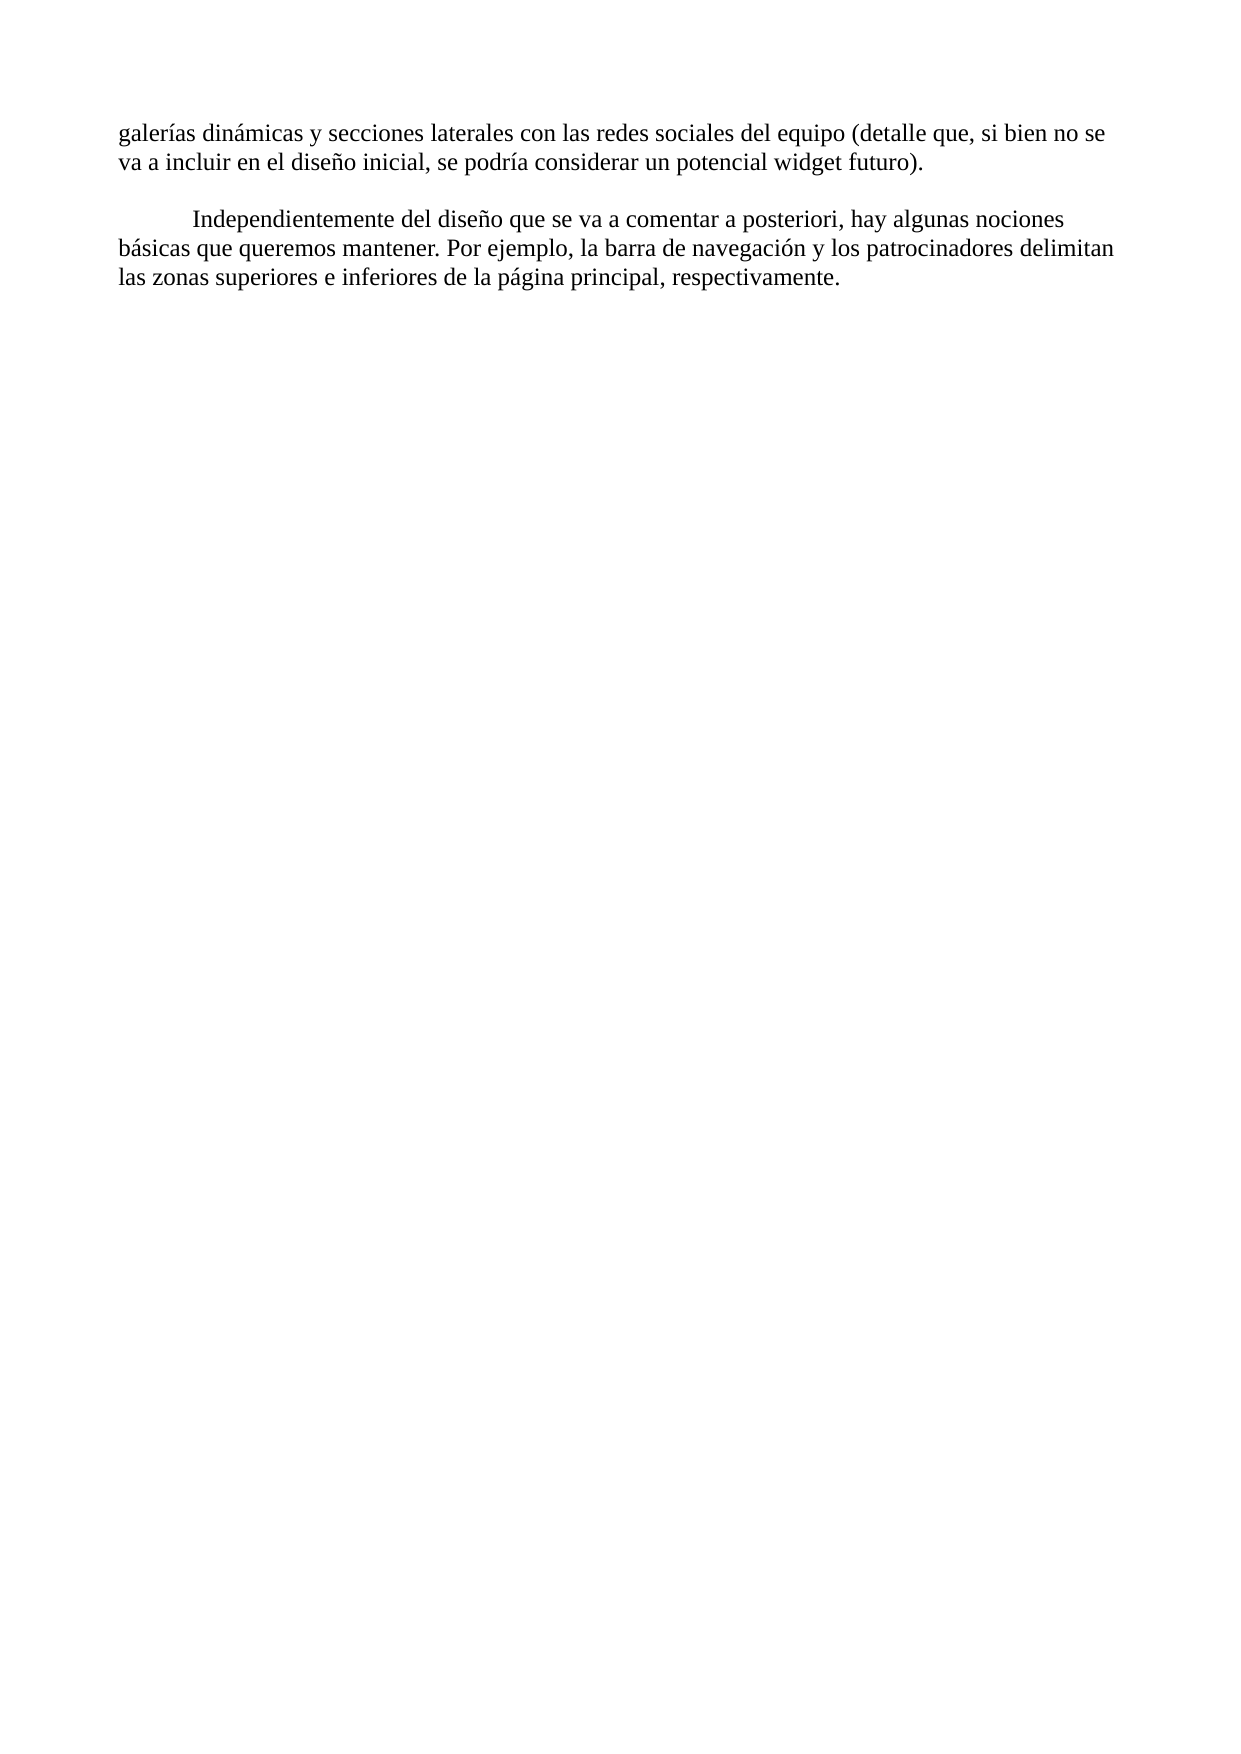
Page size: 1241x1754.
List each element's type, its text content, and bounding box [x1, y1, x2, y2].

text galerías dinámicas y secciones laterales con las redes sociales del equipo (detalle que, si bien no se va a incluir en el diseño inicial, se podría considerar un potencial widget futuro). [118, 118, 1122, 176]
text Independientemente del diseño que se va a comentar a posteriori, hay algunas nociones básicas que queremos mantener. Por ejemplo, la barra de navegación y los patrocinadores delimitan las zonas superiores e inferiores de la página principal, respectivamente. [118, 204, 1122, 291]
